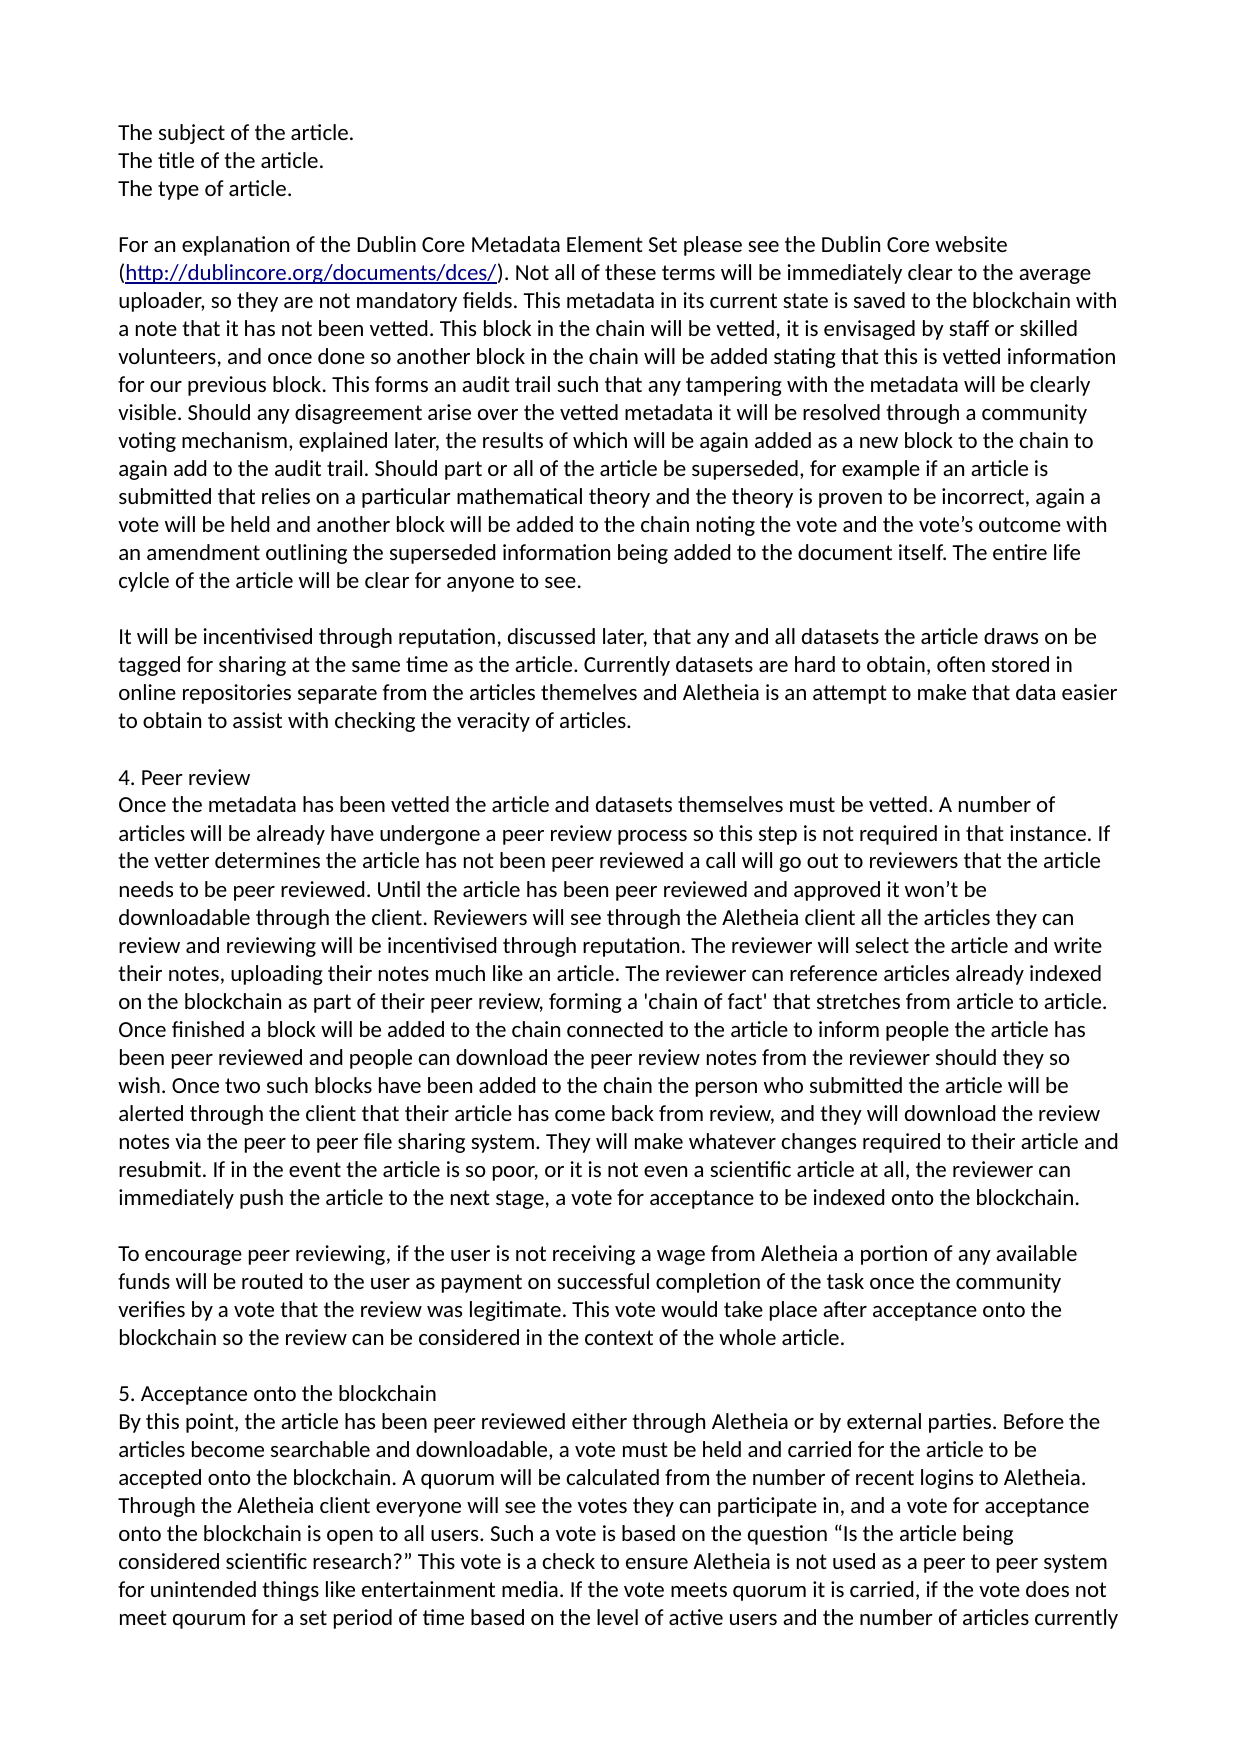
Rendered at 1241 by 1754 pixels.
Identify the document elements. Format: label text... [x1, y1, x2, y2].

text It will be incentivised through reputation, discussed later, that any and all datasets the article draws on be tagged for sharing at the same time as the article. Currently datasets are hard to obtain, often stored in online repositories separate from the articles themelves and Aletheia is an attempt to make that data easier to obtain to assist with checking the veracity of articles. [118, 622, 1122, 734]
text For an explanation of the Dublin Core Metadata Element Set please see the Dublin Core website (http://dublincore.org/documents/dces/). Not all of these terms will be immediately clear to the average uploader, so they are not mandatory fields. This metadata in its current state is saved to the blockchain with a note that it has not been vetted. This block in the chain will be vetted, it is envisaged by staff or skilled volunteers, and once done so another block in the chain will be added stating that this is vetted information for our previous block. This forms an audit trail such that any tampering with the metadata will be clearly visible. Should any disagreement arise over the vetted metadata it will be resolved through a community voting mechanism, explained later, the results of which will be again added as a new block to the chain to again add to the audit trail. Should part or all of the article be superseded, for example if an article is submitted that relies on a particular mathematical theory and the theory is proven to be incorrect, again a vote will be held and another block will be added to the chain noting the vote and the vote’s outcome with an amendment outlining the superseded information being added to the document itself. The entire life cylcle of the article will be clear for anyone to see. [118, 230, 1122, 594]
text By this point, the article has been peer reviewed either through Aletheia or by external parties. Before the articles become searchable and downloadable, a vote must be held and carried for the article to be accepted onto the blockchain. A quorum will be calculated from the number of recent logins to Aletheia. Through the Aletheia client everyone will see the votes they can participate in, and a vote for acceptance onto the blockchain is open to all users. Such a vote is based on the question “Is the article being considered scientific research?” This vote is a check to ensure Aletheia is not used as a peer to peer system for unintended things like entertainment media. If the vote meets quorum it is carried, if the vote does not meet qourum for a set period of time based on the level of active users and the number of articles currently [118, 1407, 1122, 1631]
text The type of article. [118, 174, 1122, 202]
text The title of the article. [118, 146, 1122, 174]
text 4. Peer review [118, 763, 1122, 791]
text To encourage peer reviewing, if the user is not receiving a wage from Aletheia a portion of any available funds will be routed to the user as payment on successful completion of the task once the community verifies by a vote that the review was legitimate. This vote would take place after acceptance onto the blockchain so the review can be considered in the context of the whole article. [118, 1239, 1122, 1351]
text Once the metadata has been vetted the article and datasets themselves must be vetted. A number of articles will be already have undergone a peer review process so this step is not required in that instance. If the vetter determines the article has not been peer reviewed a call will go out to reviewers that the article needs to be peer reviewed. Until the article has been peer reviewed and approved it won’t be downloadable through the client. Reviewers will see through the Aletheia client all the articles they can review and reviewing will be incentivised through reputation. The reviewer will select the article and write their notes, uploading their notes much like an article. The reviewer can reference articles already indexed on the blockchain as part of their peer review, forming a 'chain of fact' that stretches from article to article. Once finished a block will be added to the chain connected to the article to inform people the article has been peer reviewed and people can download the peer review notes from the reviewer should they so wish. Once two such blocks have been added to the chain the person who submitted the article will be alerted through the client that their article has come back from review, and they will download the review notes via the peer to peer file sharing system. They will make whatever changes required to their article and resubmit. If in the event the article is so poor, or it is not even a scientific article at all, the reviewer can immediately push the article to the next stage, a vote for acceptance to be indexed onto the blockchain. [118, 791, 1122, 1211]
text The subject of the article. [118, 118, 1122, 146]
text 5. Acceptance onto the blockchain [118, 1379, 1122, 1407]
